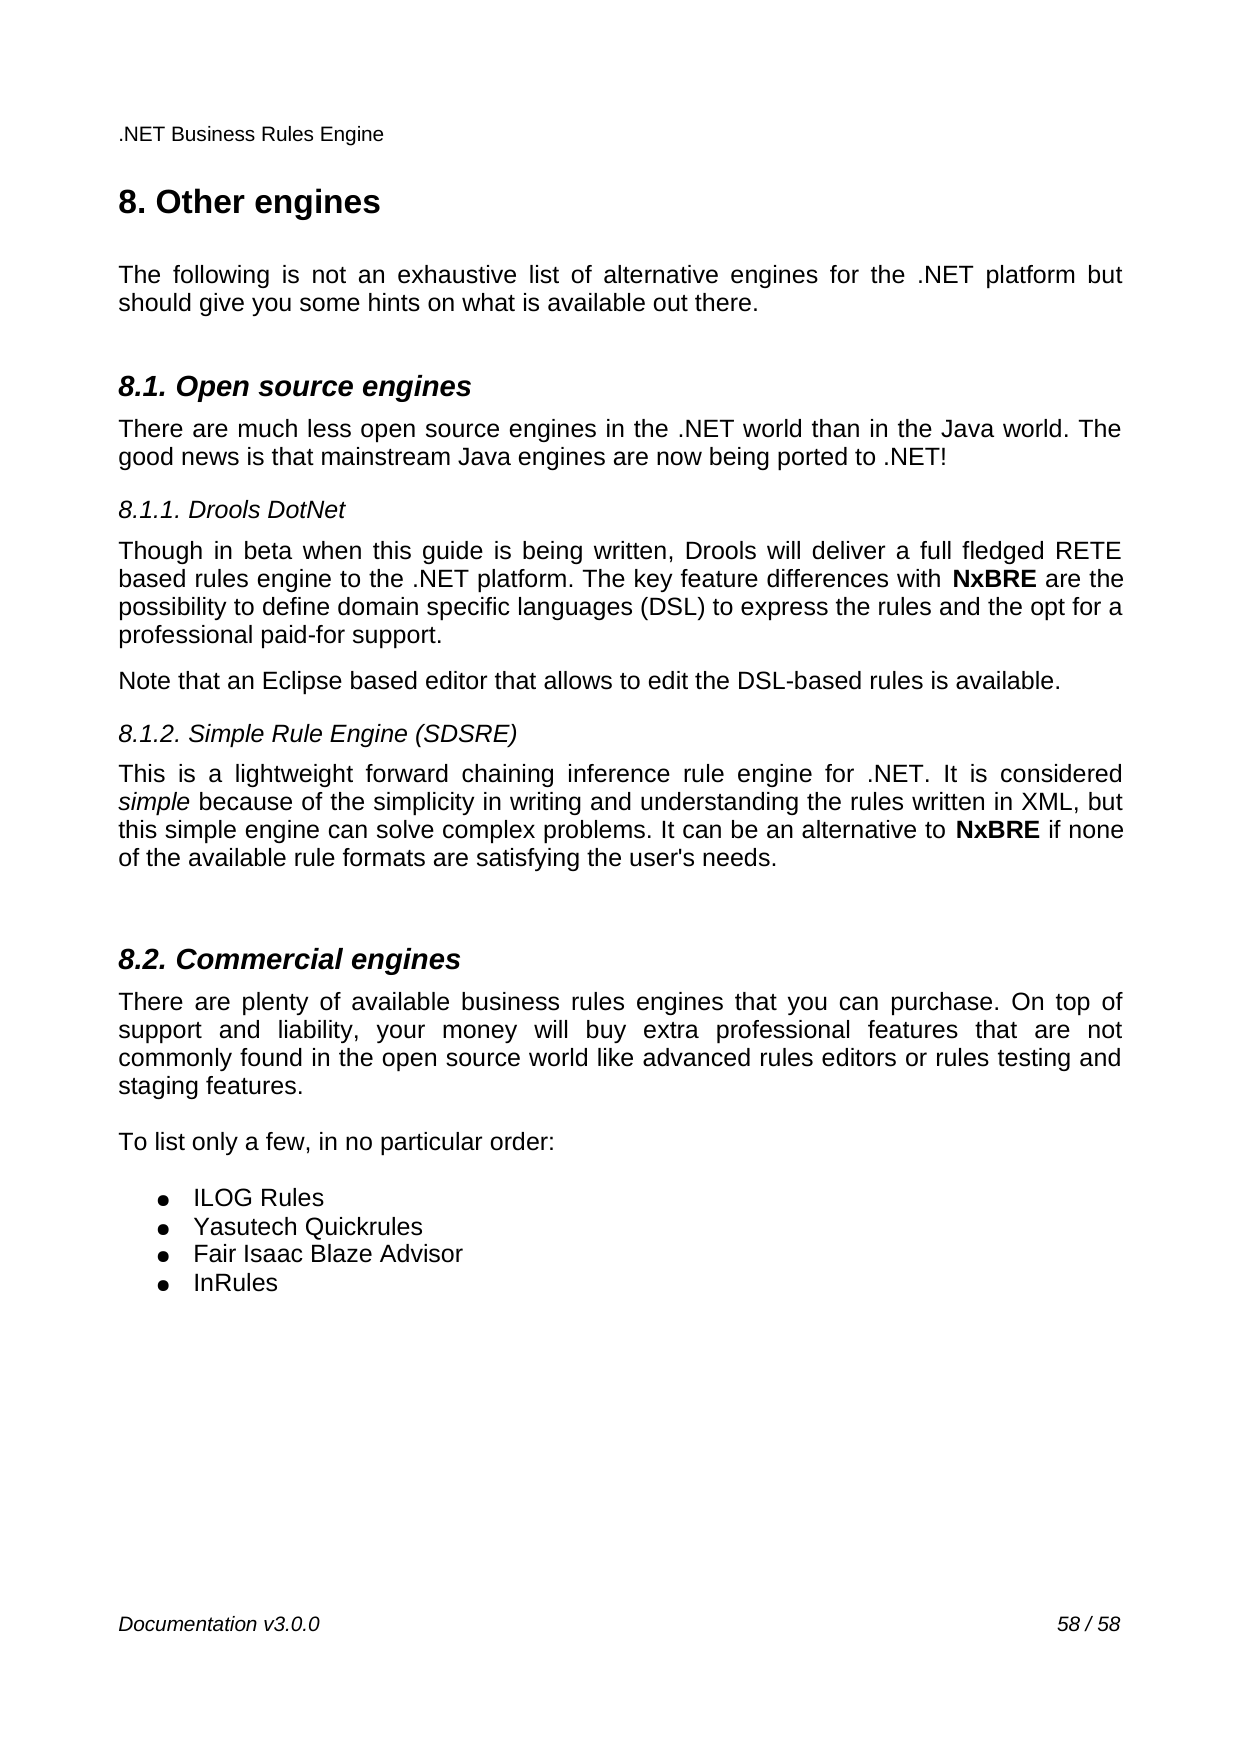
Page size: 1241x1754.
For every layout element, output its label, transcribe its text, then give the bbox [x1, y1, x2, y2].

text Note that an Eclipse based editor that allows to edit the DSL-based rules is available. [118, 666, 1124, 694]
text This is a lightweight forward chaining inference rule engine for .NET. It is considered simple because of the simplicity in writing and understanding the rules written in XML, but this simple engine can solve complex problems. It can be an alternative to NxBRE if none of the available rule formats are satisfying the user's needs. [118, 760, 1124, 872]
subtitle Simple Rule Engine (SDSRE) [118, 719, 1124, 747]
list InRules [156, 1268, 1124, 1296]
list Fair Isaac Blaze Advisor [156, 1240, 1124, 1268]
subtitle Other engines [118, 183, 1124, 220]
text The following is not an exhaustive list of alternative engines for the .NET platform but should give you some hints on what is available out there. [118, 261, 1124, 317]
text To list only a few, in no particular order: [118, 1128, 1124, 1184]
subtitle Commercial engines [118, 943, 1124, 976]
subtitle Open source engines [118, 370, 1124, 403]
text There are plenty of available business rules engines that you can purchase. On top of support and liability, your money will buy extra professional features that are not commonly found in the open source world like advanced rules editors or rules testing and staging features. [118, 988, 1124, 1100]
text Though in beta when this guide is being written, Drools will deliver a full fledged RETE based rules engine to the .NET platform. The key feature differences with NxBRE are the possibility to define domain specific languages (DSL) to express the rules and the opt for a professional paid-for support. [118, 537, 1124, 649]
list Yasutech Quickrules [156, 1212, 1124, 1240]
list ILOG Rules [156, 1184, 1124, 1212]
subtitle Drools DotNet [118, 496, 1124, 524]
text There are much less open source engines in the .NET world than in the Java world. The good news is that mainstream Java engines are now being ported to .NET! [118, 415, 1124, 471]
